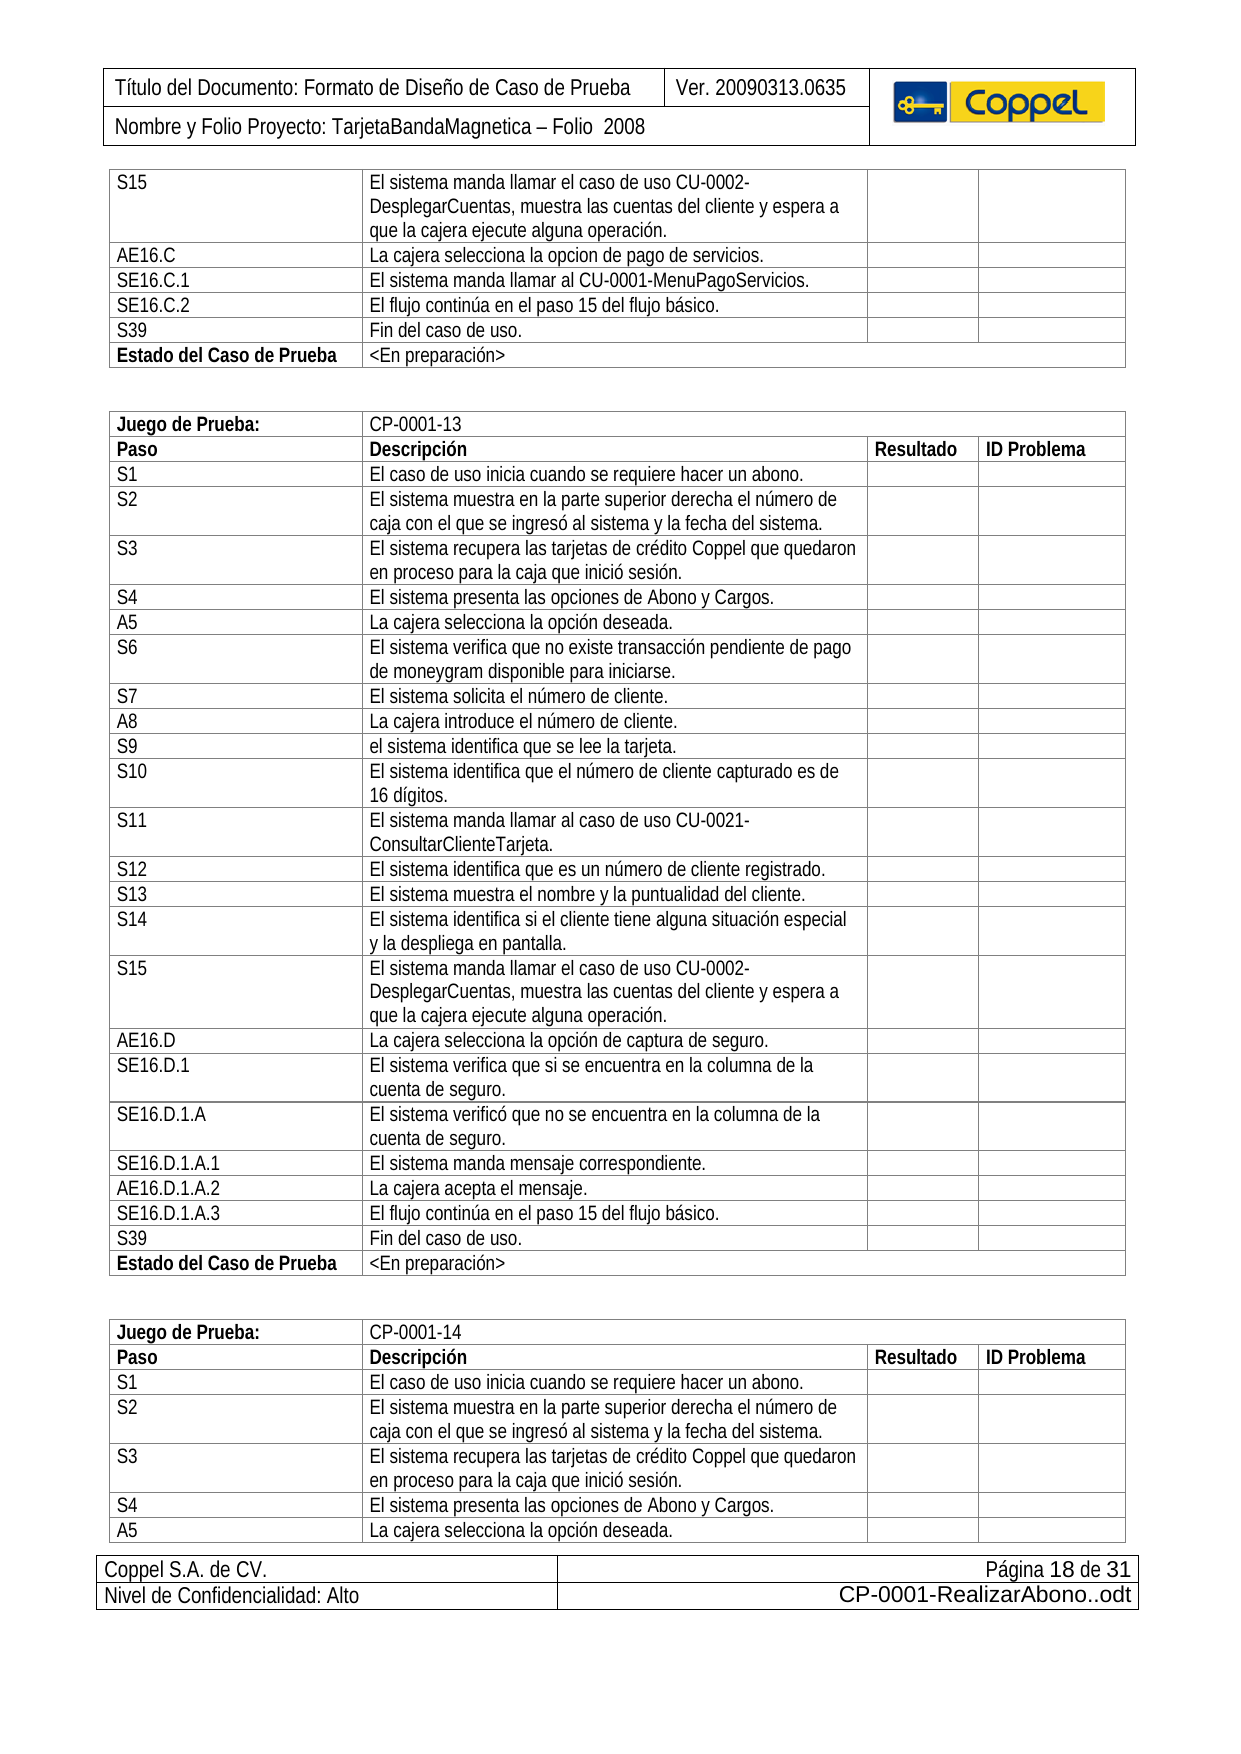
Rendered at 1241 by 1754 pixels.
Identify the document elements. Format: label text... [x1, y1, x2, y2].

table_cell [979, 1444, 1125, 1492]
table_cell <En preparación> [363, 343, 1125, 367]
table_cell [868, 170, 978, 242]
table_cell [979, 170, 1125, 242]
table_cell La cajera selecciona la opción deseada. [363, 610, 867, 634]
table_cell el sistema identifica que se lee la tarjeta. [363, 734, 867, 758]
table_cell A8 [110, 709, 362, 733]
table_cell [979, 1370, 1125, 1394]
table_cell S3 [110, 1444, 362, 1492]
table_cell Estado del Caso de Prueba [110, 1251, 362, 1275]
table_cell [979, 857, 1125, 881]
table_cell El sistema solicita el número de cliente. [363, 684, 867, 708]
table_cell [979, 635, 1125, 683]
table_cell [868, 243, 978, 267]
table_cell El sistema manda llamar el caso de uso CU-0002-DesplegarCuentas, muestra las cuentas del cliente y espera a que la cajera ejecute alguna operación. [363, 956, 867, 1027]
table_cell El sistema muestra el nombre y la puntualidad del cliente. [363, 882, 867, 906]
table_cell Resultado [868, 437, 978, 461]
table_cell [979, 709, 1125, 733]
table_cell [979, 1518, 1125, 1542]
table_cell [868, 1201, 978, 1225]
table_cell SE16.D.1 [110, 1054, 362, 1101]
table_cell <En preparación> [363, 1251, 1125, 1275]
table_cell La cajera selecciona la opción de captura de seguro. [363, 1029, 867, 1052]
table_cell S1 [110, 462, 362, 486]
table_cell [868, 1493, 978, 1517]
table_header Juego de Prueba: [110, 412, 362, 436]
table_cell Fin del caso de uso. [363, 318, 867, 342]
table_cell [979, 956, 1125, 1027]
table_cell SE16.C.1 [110, 268, 362, 292]
table_cell La cajera introduce el número de cliente. [363, 709, 867, 733]
table_cell SE16.D.1.A [110, 1103, 362, 1150]
table_cell SE16.D.1.A.1 [110, 1151, 362, 1175]
table_cell El sistema muestra en la parte superior derecha el número de caja con el que se ingresó al sistema y la fecha del sistema. [363, 487, 867, 535]
table_cell [979, 734, 1125, 758]
table_cell S6 [110, 635, 362, 683]
table_cell A5 [110, 610, 362, 634]
table_cell AE16.D.1.A.2 [110, 1176, 362, 1200]
table_cell S10 [110, 759, 362, 807]
table_cell [979, 882, 1125, 906]
table_cell Paso [110, 437, 362, 461]
table_cell [868, 709, 978, 733]
table_cell El sistema manda llamar al caso de uso CU-0021-ConsultarClienteTarjeta. [363, 808, 867, 856]
table_cell [979, 1029, 1125, 1052]
table_cell Descripción [363, 1345, 867, 1369]
table_cell [868, 1151, 978, 1175]
table_cell El sistema verificó que no se encuentra en la columna de la cuenta de seguro. [363, 1103, 867, 1150]
table_cell El sistema verifica que no existe transacción pendiente de pago de moneygram disponible para iniciarse. [363, 635, 867, 683]
table_cell [979, 318, 1125, 342]
table_cell Paso [110, 1345, 362, 1369]
table_cell S13 [110, 882, 362, 906]
table_cell [868, 956, 978, 1027]
table_cell S12 [110, 857, 362, 881]
table_cell El sistema manda llamar el caso de uso CU-0002-DesplegarCuentas, muestra las cuentas del cliente y espera a que la cajera ejecute alguna operación. [363, 170, 867, 242]
table_cell [979, 684, 1125, 708]
table_cell [868, 610, 978, 634]
table_cell S2 [110, 487, 362, 535]
table_cell S1 [110, 1370, 362, 1394]
table_cell [868, 1103, 978, 1150]
table_cell ID Problema [979, 437, 1125, 461]
table_cell [868, 1226, 978, 1250]
table_cell [868, 293, 978, 317]
table_cell [979, 293, 1125, 317]
table_cell S4 [110, 585, 362, 609]
table_cell [979, 1176, 1125, 1200]
table_cell [979, 1103, 1125, 1150]
table_cell [868, 268, 978, 292]
table_cell [868, 759, 978, 807]
table_cell El sistema identifica si el cliente tiene alguna situación especial y la despliega en pantalla. [363, 907, 867, 954]
table_cell S9 [110, 734, 362, 758]
table_cell [868, 635, 978, 683]
table_cell [979, 243, 1125, 267]
table_cell Resultado [868, 1345, 978, 1369]
table_cell El caso de uso inicia cuando se requiere hacer un abono. [363, 462, 867, 486]
table_cell Fin del caso de uso. [363, 1226, 867, 1250]
table_cell El sistema manda mensaje correspondiente. [363, 1151, 867, 1175]
table_cell El sistema identifica que es un número de cliente registrado. [363, 857, 867, 881]
table_cell [868, 1029, 978, 1052]
table_cell La cajera selecciona la opcion de pago de servicios. [363, 243, 867, 267]
table_cell [979, 487, 1125, 535]
table_cell El sistema identifica que el número de cliente capturado es de 16 dígitos. [363, 759, 867, 807]
table_cell S7 [110, 684, 362, 708]
table_cell [868, 1176, 978, 1200]
table_cell [979, 759, 1125, 807]
table_cell [868, 536, 978, 584]
table_cell S3 [110, 536, 362, 584]
table_cell S15 [110, 170, 362, 242]
table_cell El sistema presenta las opciones de Abono y Cargos. [363, 1493, 867, 1517]
table_cell S39 [110, 318, 362, 342]
table_cell [868, 1518, 978, 1542]
table_cell El sistema manda llamar al CU-0001-MenuPagoServicios. [363, 268, 867, 292]
table_cell [979, 585, 1125, 609]
table_cell S39 [110, 1226, 362, 1250]
table_cell El flujo continúa en el paso 15 del flujo básico. [363, 1201, 867, 1225]
table_cell [868, 1054, 978, 1101]
table_cell [979, 1226, 1125, 1250]
table_cell AE16.C [110, 243, 362, 267]
table_cell La cajera selecciona la opción deseada. [363, 1518, 867, 1542]
table_cell S14 [110, 907, 362, 954]
table_cell S2 [110, 1395, 362, 1443]
table_header CP-0001-13 [363, 412, 1125, 436]
table_cell [979, 610, 1125, 634]
table_cell El sistema presenta las opciones de Abono y Cargos. [363, 585, 867, 609]
table_cell [979, 907, 1125, 954]
table_header CP-0001-14 [363, 1320, 1125, 1344]
table_cell [868, 857, 978, 881]
table_cell El sistema verifica que si se encuentra en la columna de la cuenta de seguro. [363, 1054, 867, 1101]
table_cell [979, 1395, 1125, 1443]
table_cell ID Problema [979, 1345, 1125, 1369]
table_cell [868, 487, 978, 535]
table_cell [868, 684, 978, 708]
table_cell [868, 585, 978, 609]
table_cell [868, 1370, 978, 1394]
table_cell [868, 1395, 978, 1443]
table_cell [979, 1054, 1125, 1101]
table_cell El flujo continúa en el paso 15 del flujo básico. [363, 293, 867, 317]
table_cell El sistema recupera las tarjetas de crédito Coppel que quedaron en proceso para la caja que inició sesión. [363, 536, 867, 584]
table_cell [979, 1493, 1125, 1517]
table_cell [868, 734, 978, 758]
table_cell [868, 318, 978, 342]
table_cell [979, 268, 1125, 292]
table_cell [868, 1444, 978, 1492]
table_cell S11 [110, 808, 362, 856]
table_cell [868, 808, 978, 856]
table_cell S15 [110, 956, 362, 1027]
table_cell SE16.C.2 [110, 293, 362, 317]
table_cell El caso de uso inicia cuando se requiere hacer un abono. [363, 1370, 867, 1394]
table_cell [979, 1201, 1125, 1225]
table_cell [868, 907, 978, 954]
table_cell La cajera acepta el mensaje. [363, 1176, 867, 1200]
table_cell [979, 1151, 1125, 1175]
table_cell [979, 808, 1125, 856]
table_cell [979, 462, 1125, 486]
table_cell AE16.D [110, 1029, 362, 1052]
table_cell El sistema recupera las tarjetas de crédito Coppel que quedaron en proceso para la caja que inició sesión. [363, 1444, 867, 1492]
table_cell [868, 462, 978, 486]
table_cell [979, 536, 1125, 584]
table_cell A5 [110, 1518, 362, 1542]
table_cell SE16.D.1.A.3 [110, 1201, 362, 1225]
table_cell Descripción [363, 437, 867, 461]
table_header Juego de Prueba: [110, 1320, 362, 1344]
table_cell S4 [110, 1493, 362, 1517]
table_cell Estado del Caso de Prueba [110, 343, 362, 367]
table_cell [868, 882, 978, 906]
table_cell El sistema muestra en la parte superior derecha el número de caja con el que se ingresó al sistema y la fecha del sistema. [363, 1395, 867, 1443]
